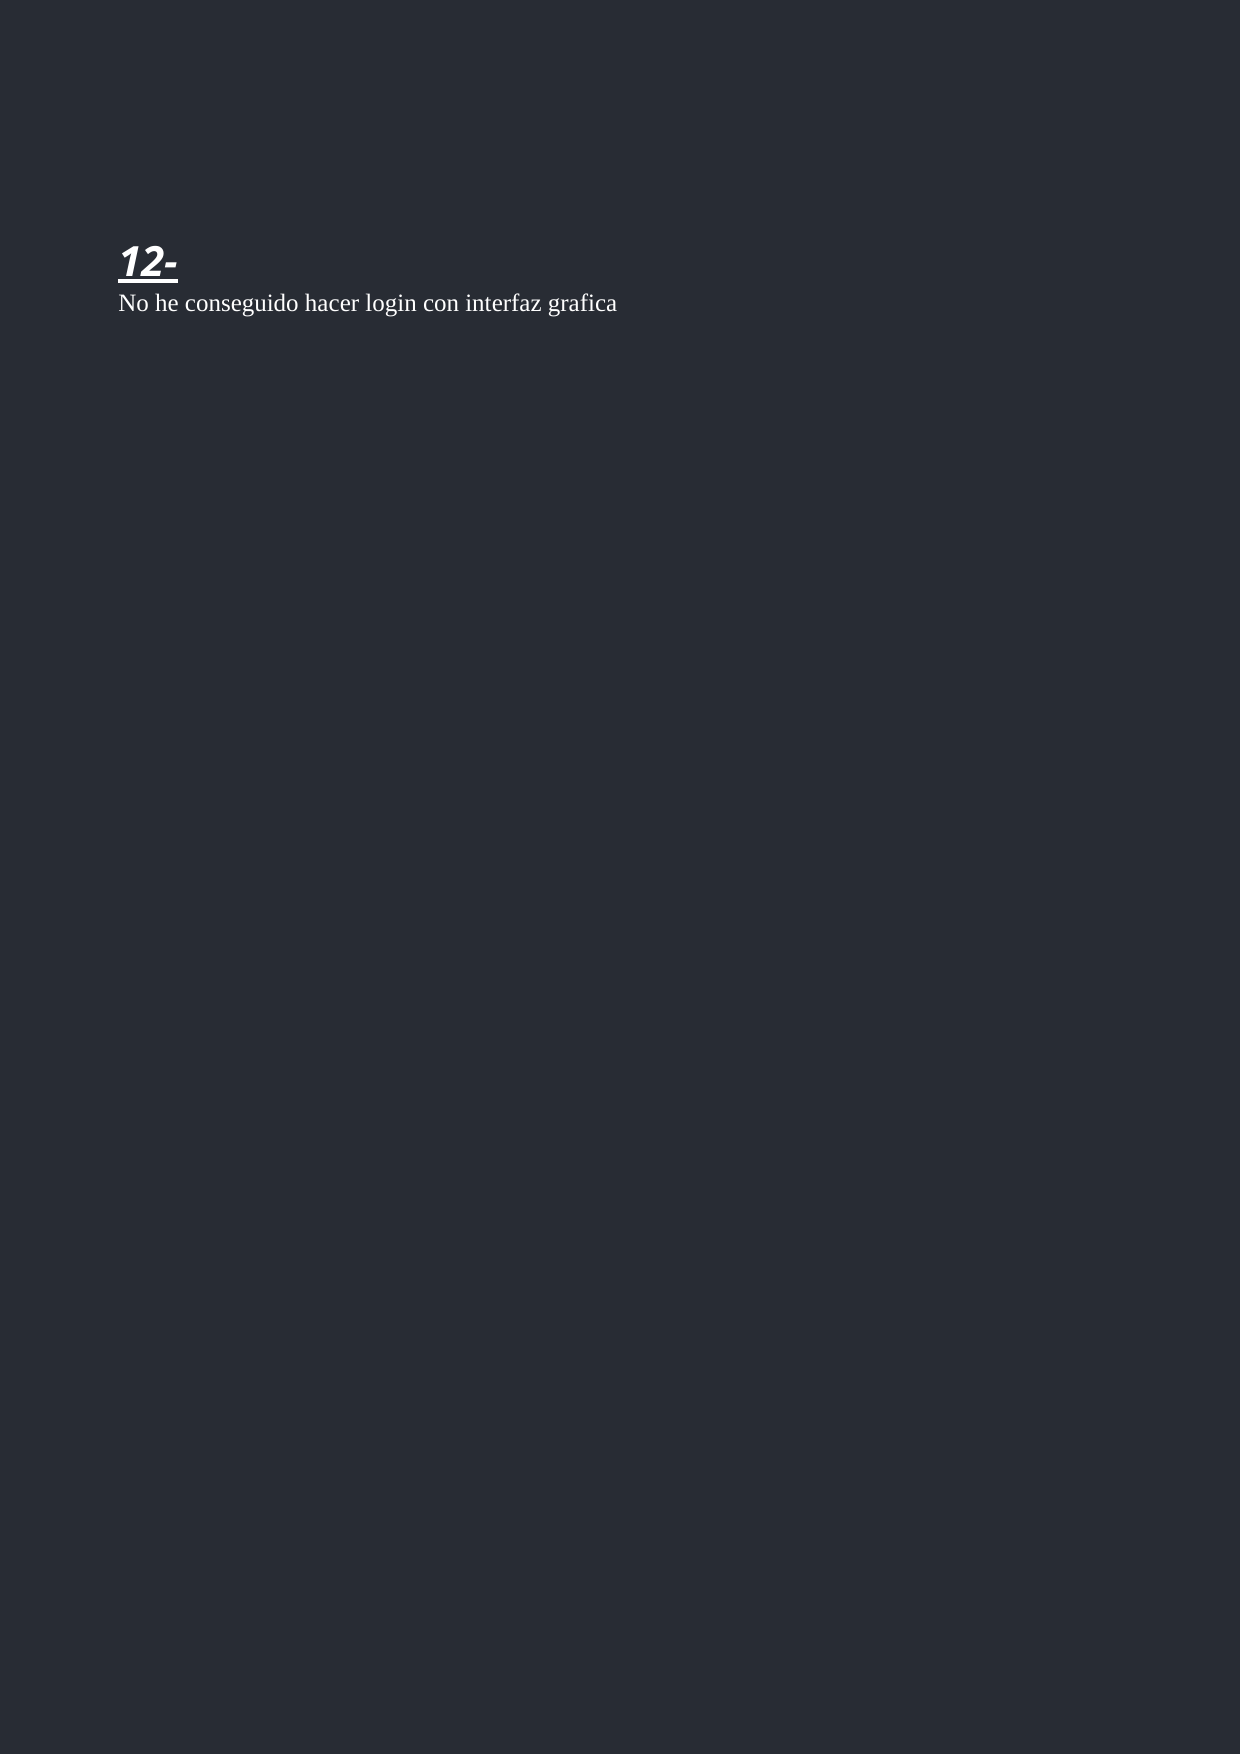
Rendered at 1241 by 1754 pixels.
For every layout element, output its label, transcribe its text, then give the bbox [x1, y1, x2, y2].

text 12- [118, 232, 1122, 288]
text No he conseguido hacer login con interfaz grafica [118, 288, 1122, 317]
